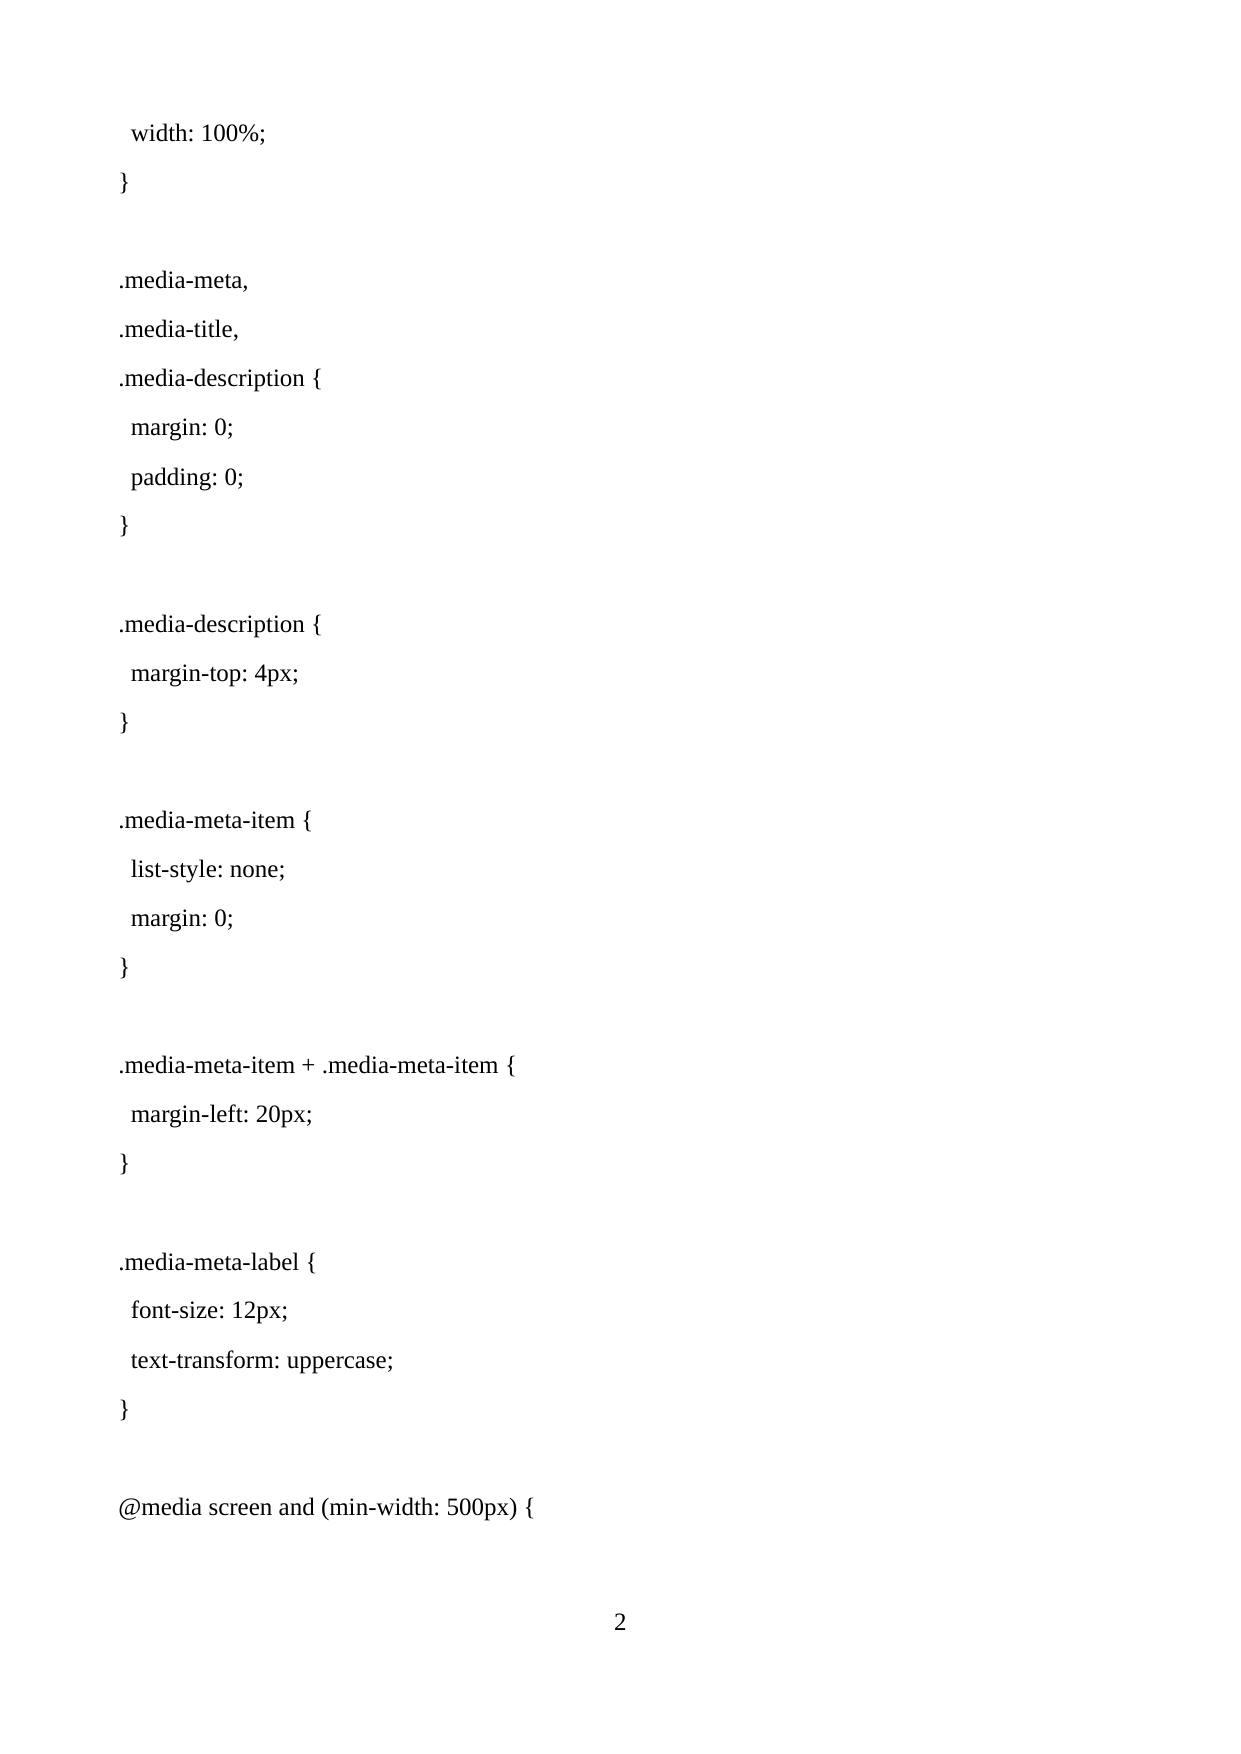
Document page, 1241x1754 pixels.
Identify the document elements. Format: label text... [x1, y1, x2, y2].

text margin-left: 20px; [118, 1099, 1122, 1128]
text .media-title, [118, 314, 1122, 343]
text text-transform: uppercase; [118, 1345, 1122, 1373]
text padding: 0; [118, 462, 1122, 490]
text margin: 0; [118, 903, 1122, 932]
text width: 100%; [118, 118, 1122, 147]
text } [118, 511, 1122, 539]
text } [118, 707, 1122, 736]
text .media-description { [118, 609, 1122, 637]
text .media-meta-item + .media-meta-item { [118, 1050, 1122, 1079]
text .media-description { [118, 363, 1122, 392]
text @media screen and (min-width: 500px) { [118, 1492, 1122, 1521]
text font-size: 12px; [118, 1296, 1122, 1324]
text } [118, 1394, 1122, 1422]
text .media-meta-label { [118, 1247, 1122, 1275]
text } [118, 1148, 1122, 1177]
text .media-meta-item { [118, 805, 1122, 834]
text } [118, 952, 1122, 981]
text margin-top: 4px; [118, 658, 1122, 687]
text list-style: none; [118, 854, 1122, 883]
text } [118, 167, 1122, 196]
text margin: 0; [118, 412, 1122, 441]
text .media-meta, [118, 265, 1122, 294]
